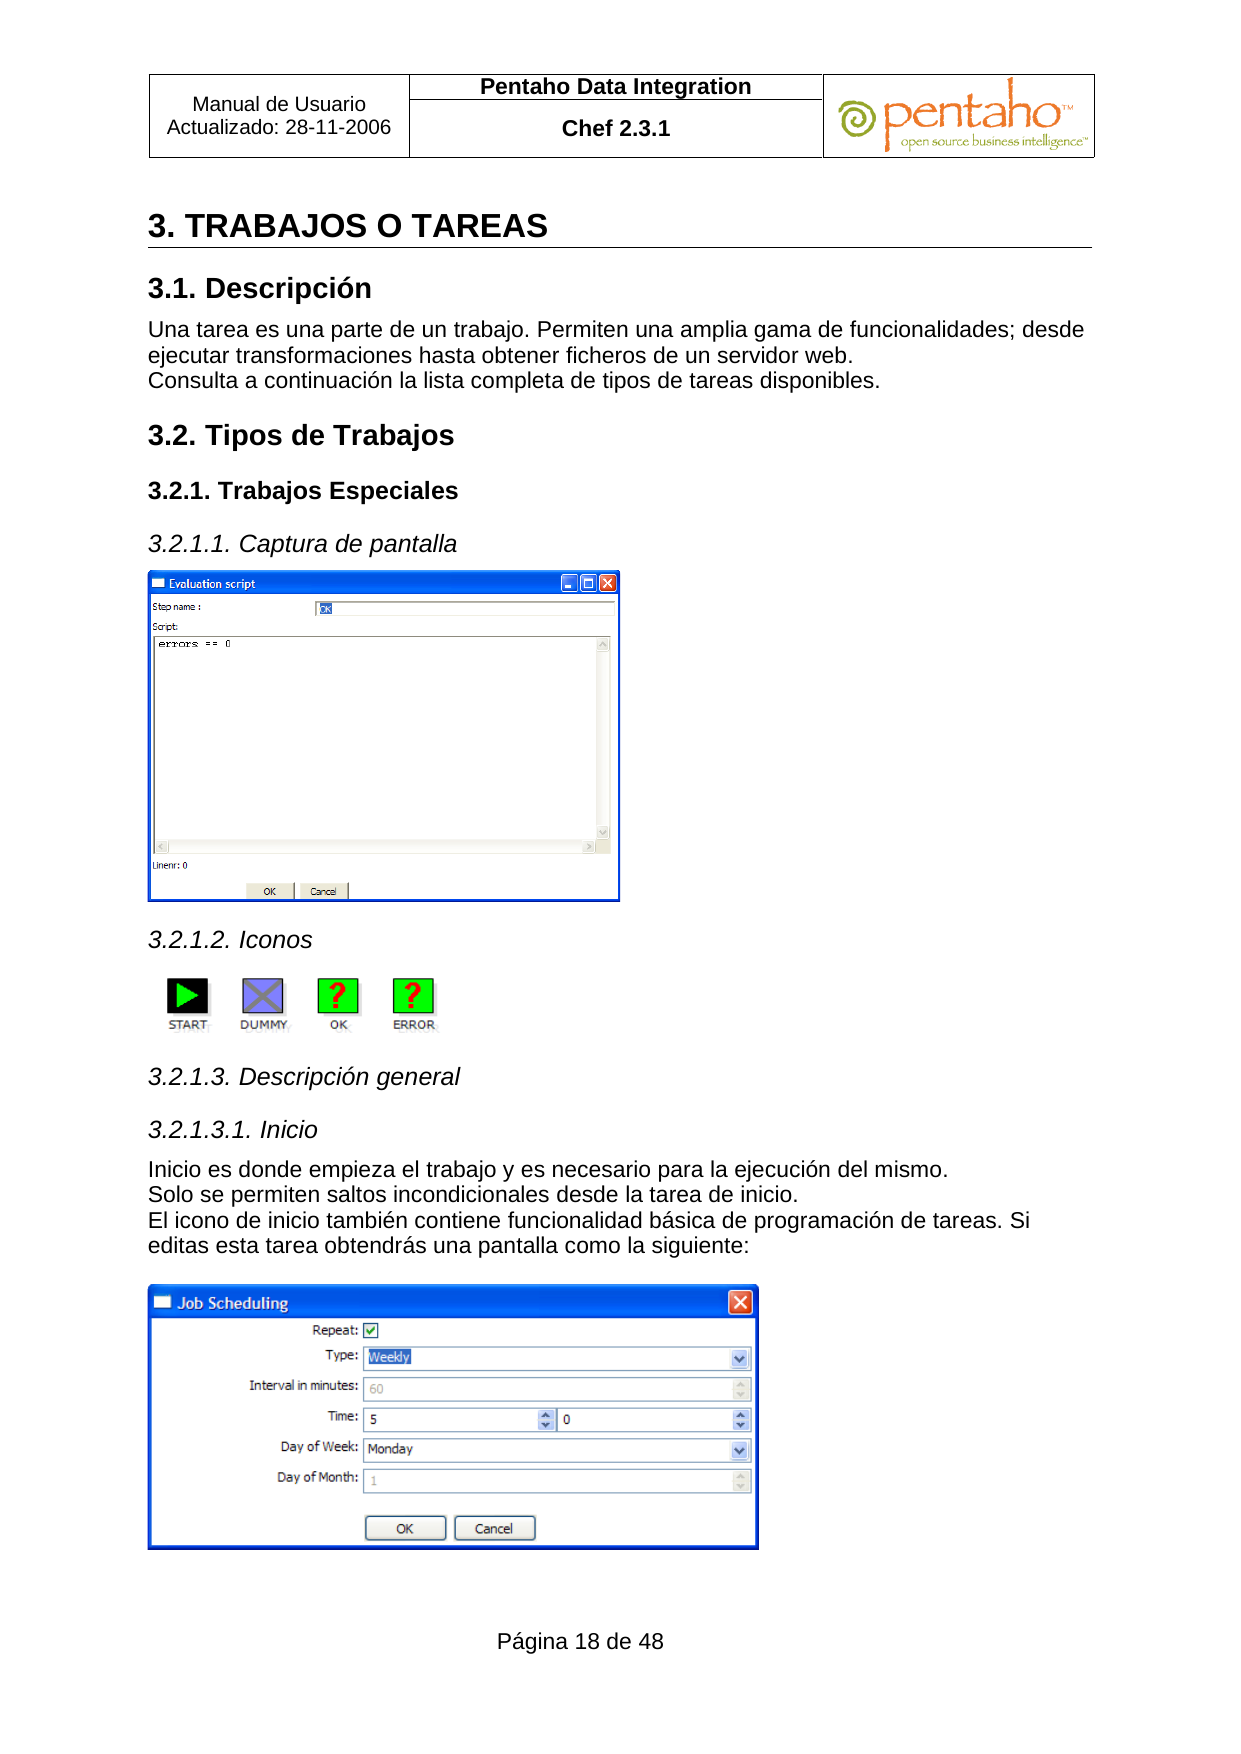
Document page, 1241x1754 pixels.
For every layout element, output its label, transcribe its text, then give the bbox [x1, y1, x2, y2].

text El icono de inicio también contiene funcionalidad básica de programación de tareas. Si editas esta tarea obtendrás una pantalla como la siguiente: [148, 1207, 1092, 1258]
text Inicio es donde empieza el trabajo y es necesario para la ejecución del mismo. [148, 1156, 1092, 1182]
picture [147, 570, 621, 902]
subtitle Iconos [148, 926, 1092, 954]
subtitle Tipos de Trabajos [148, 419, 1092, 451]
text Solo se permiten saltos incondicionales desde la tarea de inicio. [148, 1182, 1092, 1207]
text Una tarea es una parte de un trabajo. Permiten una amplia gama de funcionalidades; desde ejecutar transformaciones hasta obtener ficheros de un servidor web. [148, 317, 1092, 368]
text Consulta a continuación la lista completa de tipos de tareas disponibles. [148, 368, 1092, 394]
subtitle Inicio [148, 1116, 1092, 1144]
picture [147, 1284, 759, 1550]
subtitle Trabajos Especiales [148, 476, 1092, 504]
subtitle Trabajos o Tareas [148, 208, 1092, 247]
subtitle Descripción [148, 272, 1092, 304]
subtitle Captura de pantalla [148, 529, 1092, 557]
subtitle Descripción general [148, 1063, 1092, 1091]
